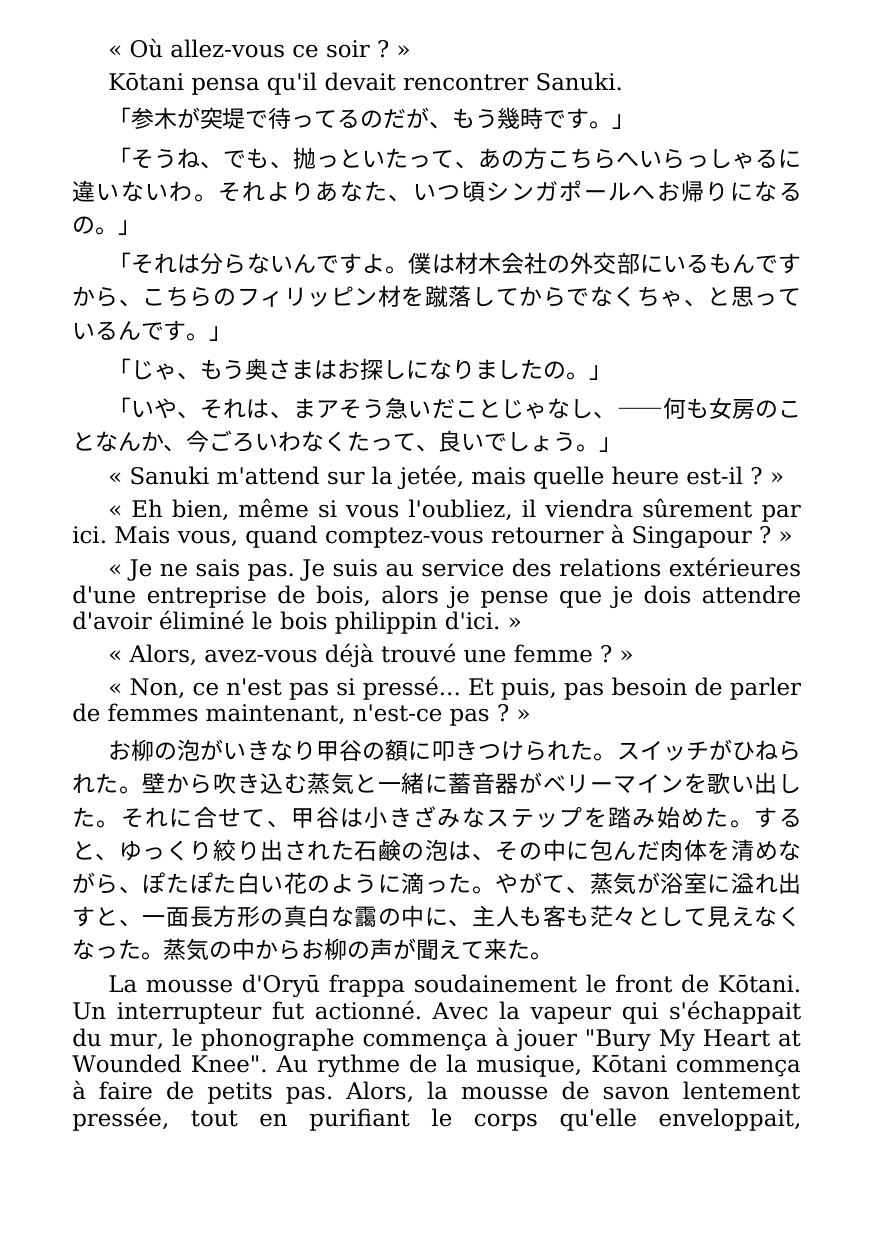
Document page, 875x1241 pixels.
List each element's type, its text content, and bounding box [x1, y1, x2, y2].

text « Eh bien, même si vous l'oubliez, il viendra sûrement par ici. Mais vous, quand comptez-vous retourner à Singapour ? » [72, 496, 802, 549]
text 「じゃ、もう奥さまはお探しになりましたの。」 [72, 352, 802, 385]
text お柳の泡がいきなり甲谷の額に叩きつけられた。スイッチがひねられた。壁から吹き込む蒸気と一緒に蓄音器がベリーマインを歌い出した。それに合せて、甲谷は小きざみなステップを踏み始めた。すると、ゆっくり絞り出された石鹸の泡は、その中に包んだ肉体を清めながら、ぽたぽた白い花のように滴った。やがて、蒸気が浴室に溢れ出すと、一面長方形の真白な靄の中に、主人も客も茫々として見えなくなった。蒸気の中からお柳の声が聞えて来た。 [72, 733, 802, 966]
text 「参木が突堤で待ってるのだが、もう幾時です。」 [72, 101, 802, 134]
text « Non, ce n'est pas si pressé... Et puis, pas besoin de parler de femmes maintenant, n'est-ce pas ? » [72, 674, 802, 727]
text 「そうね、でも、抛っといたって、あの方こちらへいらっしゃるに違いないわ。それよりあなた、いつ頃シンガポールへお帰りになるの。」 [72, 140, 802, 240]
text « Où allez-vous ce soir ? » [72, 36, 802, 63]
text 「それは分らないんですよ。僕は材木会社の外交部にいるもんですから、こちらのフィリッピン材を蹴落してからでなくちゃ、と思っているんです。」 [72, 246, 802, 346]
text La mousse d'Oryū frappa soudainement le front de Kōtani. Un interrupteur fut actionné. Avec la vapeur qui s'échappait du mur, le phonographe commença à jouer "Bury My Heart at Wounded Knee". Au rythme de la musique, Kōtani commença à faire de petits pas. Alors, la mousse de savon lentement pressée, tout en purifiant le corps qu'elle enveloppait, [72, 971, 802, 1131]
text 「いや、それは、まアそう急いだことじゃなし、――何も女房のことなんか、今ごろいわなくたって、良いでしょう。」 [72, 391, 802, 457]
text « Je ne sais pas. Je suis au service des relations extérieures d'une entreprise de bois, alors je pense que je dois attendre d'avoir éliminé le bois philippin d'ici. » [72, 555, 802, 635]
text « Alors, avez-vous déjà trouvé une femme ? » [72, 641, 802, 668]
text Kōtani pensa qu'il devait rencontrer Sanuki. [72, 69, 802, 95]
text « Sanuki m'attend sur la jetée, mais quelle heure est-il ? » [72, 463, 802, 490]
